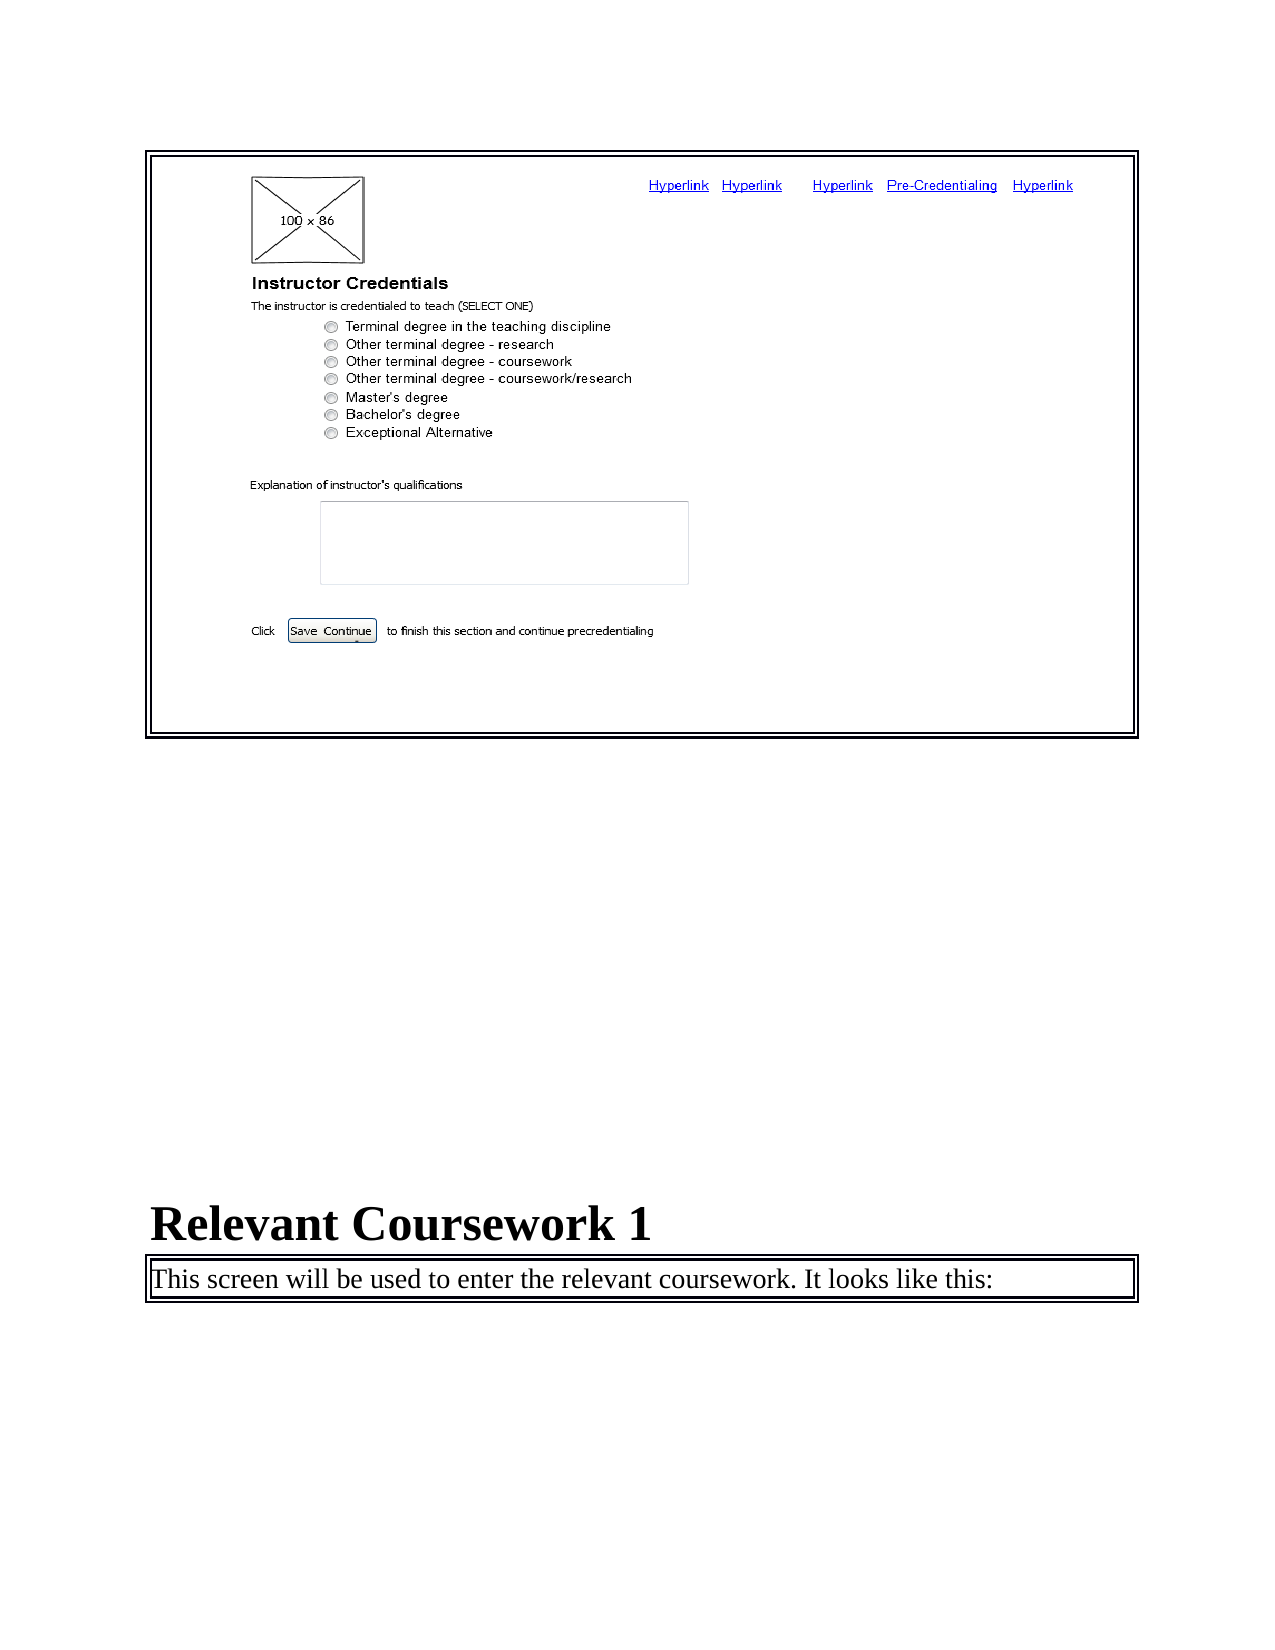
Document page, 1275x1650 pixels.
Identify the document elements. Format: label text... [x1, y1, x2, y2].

table_header This screen will be used to enter the relevant coursework. It looks like this: [152, 1261, 1133, 1296]
text Relevant Coursework 1 [150, 1193, 1125, 1251]
picture [150, 158, 1125, 731]
table_header [149, 152, 1136, 732]
